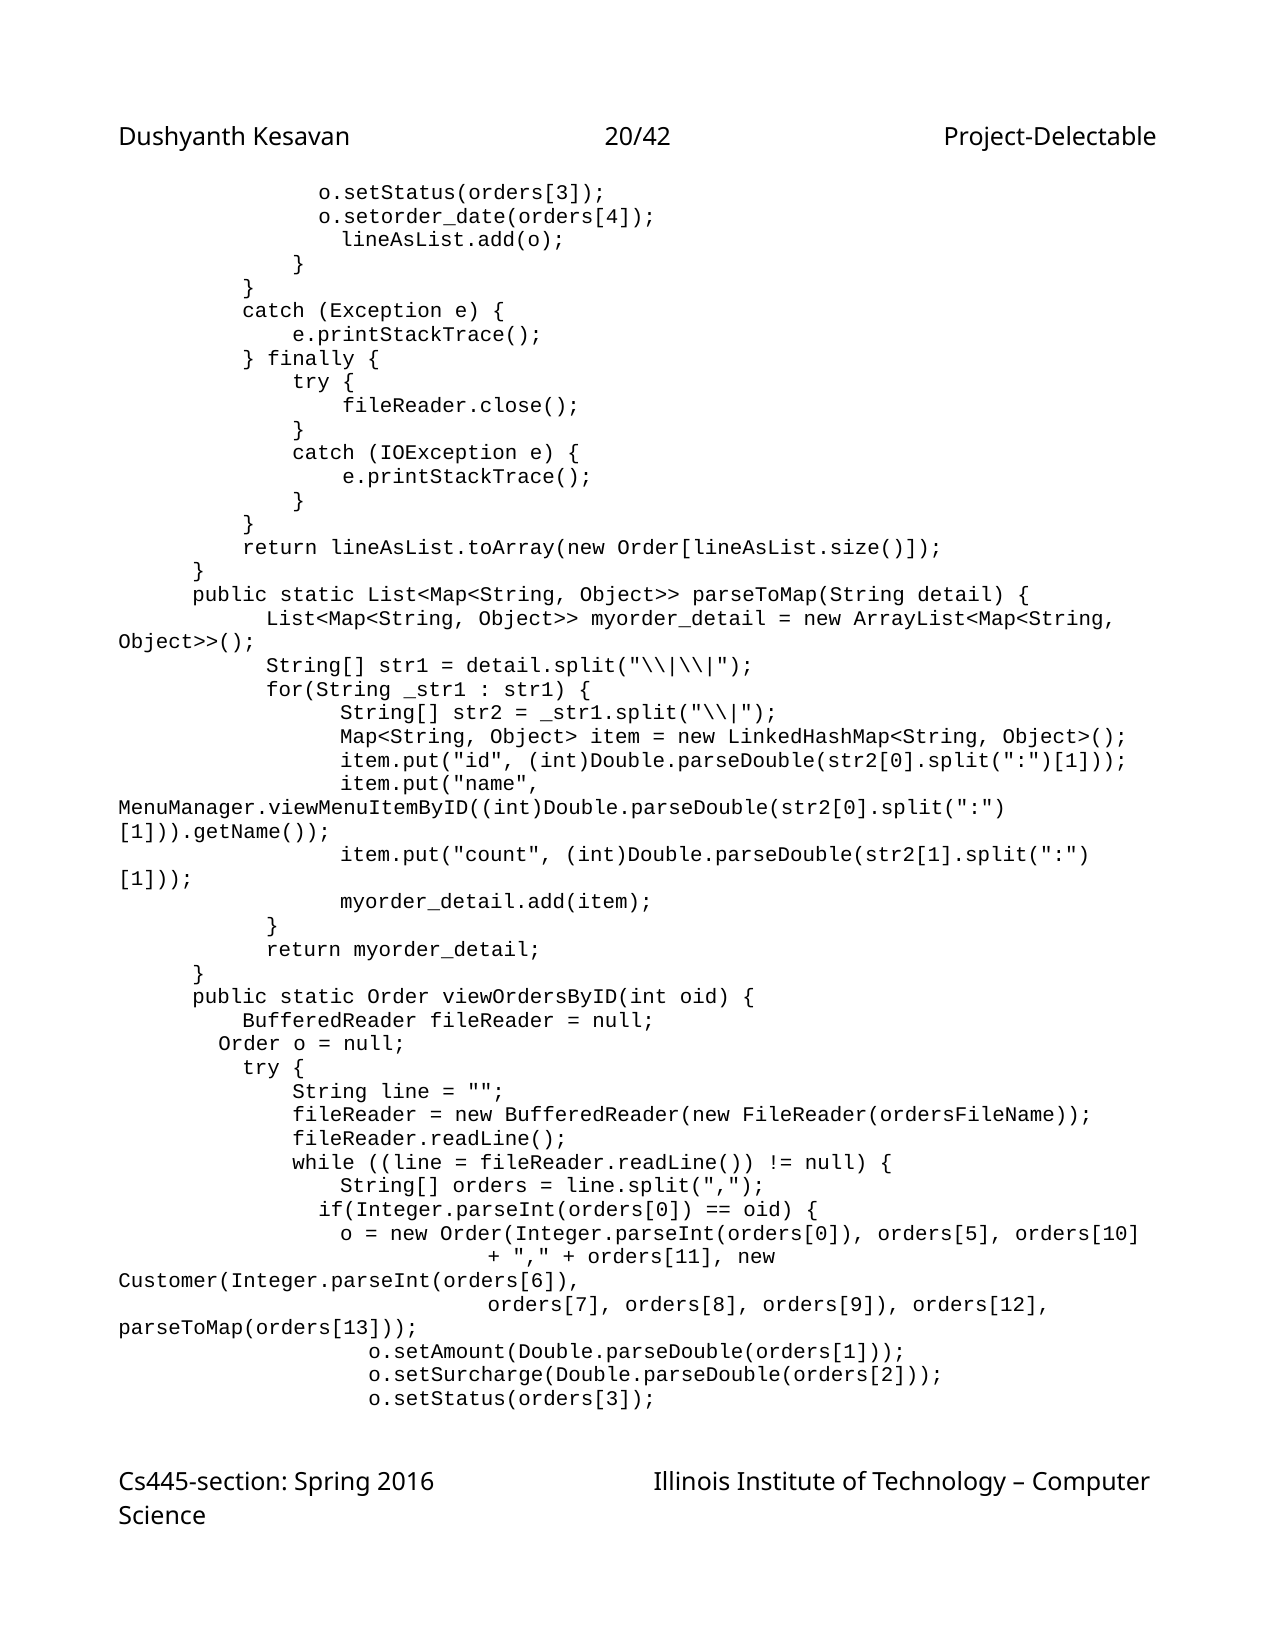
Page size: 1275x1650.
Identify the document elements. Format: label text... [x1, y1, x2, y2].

text catch (IOException e) { [118, 442, 1157, 466]
text String[] str2 = _str1.split("\\|"); [118, 702, 1157, 726]
text while ((line = fileReader.readLine()) != null) { [118, 1152, 1157, 1175]
text String[] str1 = detail.split("\\|\\|"); [118, 655, 1157, 679]
text try { [118, 371, 1157, 395]
text item.put("name", MenuManager.viewMenuItemByID((int)Double.parseDouble(str2[0].split(":")[1])).getName()); [118, 773, 1157, 844]
text } [118, 915, 1157, 939]
text myorder_detail.add(item); [118, 892, 1157, 915]
text public static List<Map<String, Object>> parseToMap(String detail) { [118, 584, 1157, 608]
text for(String _str1 : str1) { [118, 679, 1157, 702]
text lineAsList.add(o); [118, 229, 1157, 253]
text Order o = null; [118, 1033, 1157, 1057]
text orders[7], orders[8], orders[9]), orders[12], parseToMap(orders[13])); [118, 1293, 1157, 1341]
text } [118, 561, 1157, 584]
text } [118, 419, 1157, 442]
text } finally { [118, 348, 1157, 371]
text fileReader.close(); [118, 395, 1157, 419]
text o.setAmount(Double.parseDouble(orders[1])); [118, 1341, 1157, 1364]
text List<Map<String, Object>> myorder_detail = new ArrayList<Map<String, Object>>(); [118, 608, 1157, 655]
text fileReader.readLine(); [118, 1128, 1157, 1152]
text public static Order viewOrdersByID(int oid) { [118, 986, 1157, 1010]
text item.put("count", (int)Double.parseDouble(str2[1].split(":")[1])); [118, 844, 1157, 892]
text } [118, 277, 1157, 300]
text } [118, 489, 1157, 513]
text o.setStatus(orders[3]); [118, 182, 1157, 206]
text Map<String, Object> item = new LinkedHashMap<String, Object>(); [118, 726, 1157, 750]
text try { [118, 1057, 1157, 1081]
text BufferedReader fileReader = null; [118, 1010, 1157, 1033]
text return lineAsList.toArray(new Order[lineAsList.size()]); [118, 537, 1157, 561]
text String[] orders = line.split(","); [118, 1175, 1157, 1199]
text + "," + orders[11], new Customer(Integer.parseInt(orders[6]), [118, 1246, 1157, 1293]
text String line = ""; [118, 1081, 1157, 1104]
text catch (Exception e) { [118, 300, 1157, 324]
text } [118, 513, 1157, 537]
text o.setStatus(orders[3]); [118, 1388, 1157, 1412]
text o.setSurcharge(Double.parseDouble(orders[2])); [118, 1364, 1157, 1388]
text } [118, 253, 1157, 277]
text o = new Order(Integer.parseInt(orders[0]), orders[5], orders[10] [118, 1223, 1157, 1246]
text fileReader = new BufferedReader(new FileReader(ordersFileName)); [118, 1104, 1157, 1128]
text if(Integer.parseInt(orders[0]) == oid) { [118, 1199, 1157, 1223]
text } [118, 962, 1157, 986]
text e.printStackTrace(); [118, 324, 1157, 348]
text o.setorder_date(orders[4]); [118, 206, 1157, 229]
text e.printStackTrace(); [118, 466, 1157, 489]
text return myorder_detail; [118, 939, 1157, 962]
text item.put("id", (int)Double.parseDouble(str2[0].split(":")[1])); [118, 750, 1157, 773]
